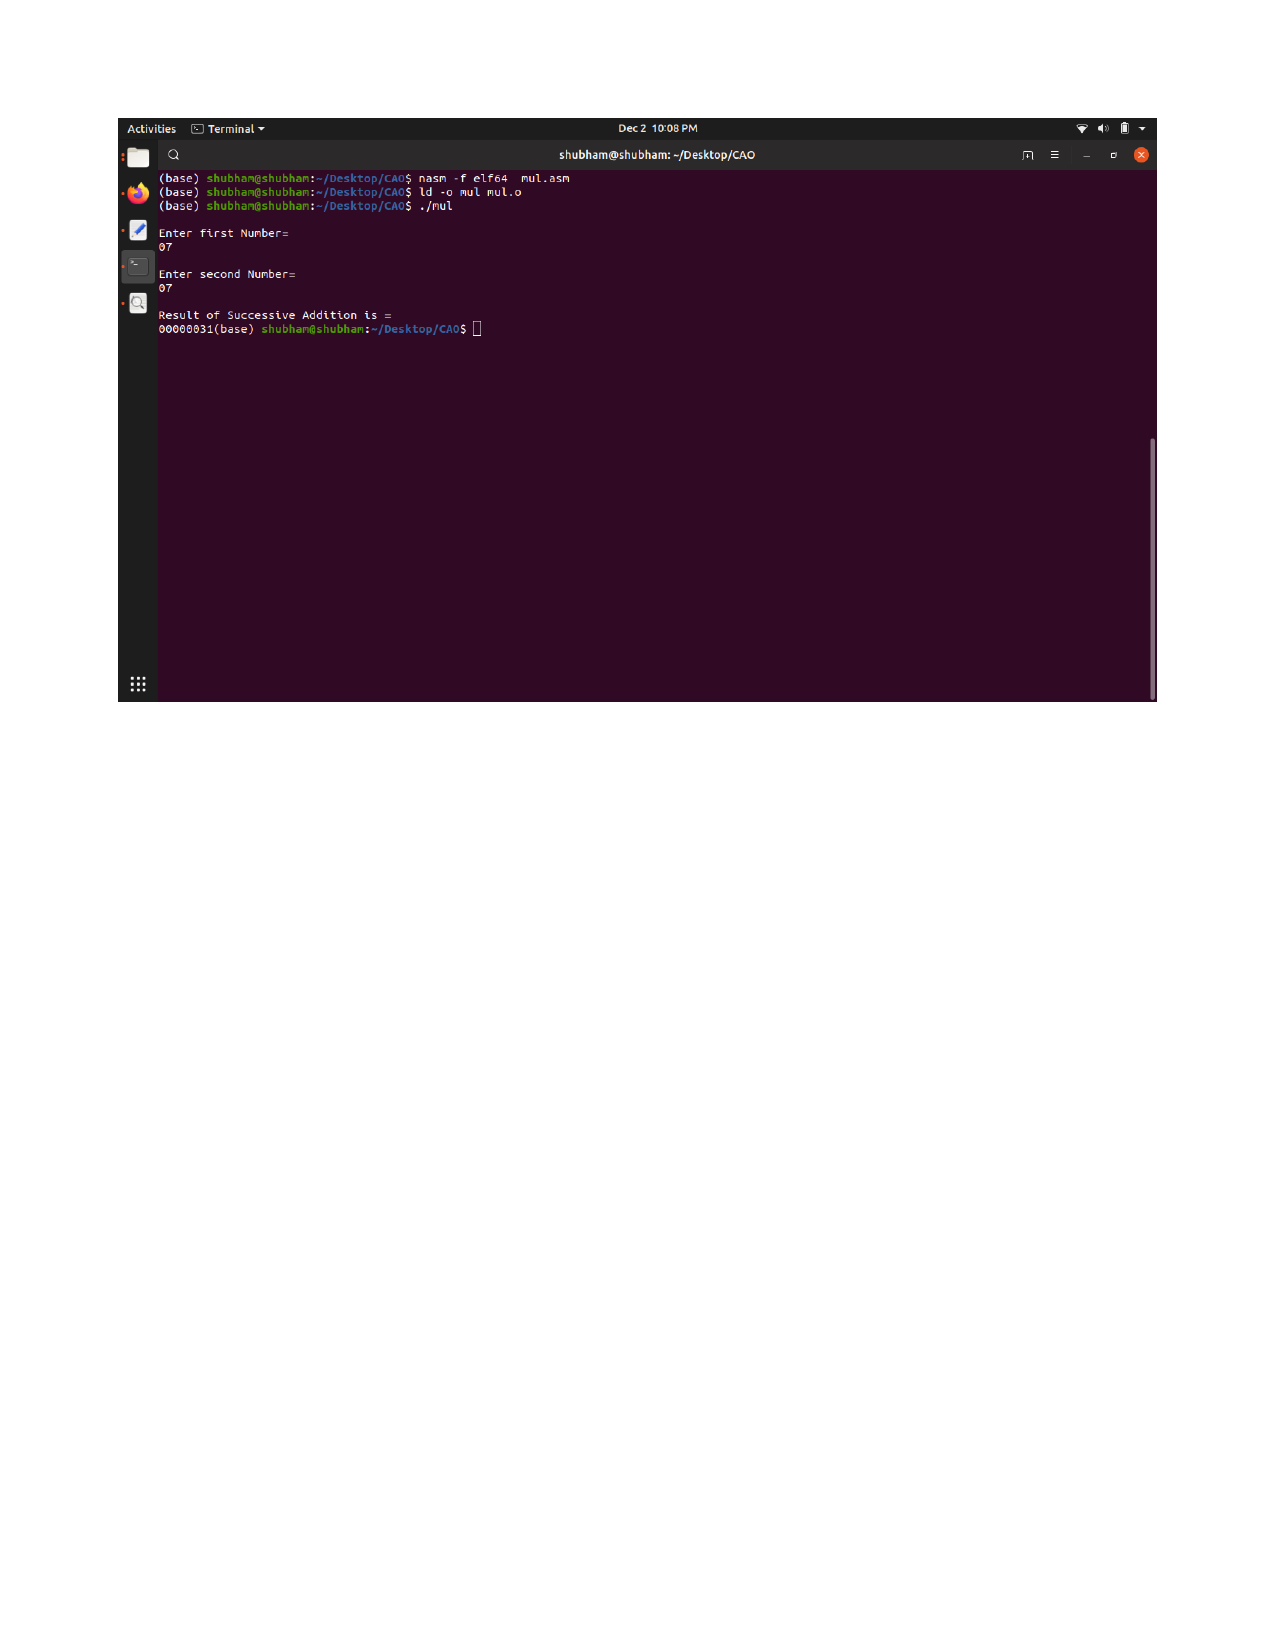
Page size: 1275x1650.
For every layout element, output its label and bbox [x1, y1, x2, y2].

picture [118, 118, 1157, 702]
